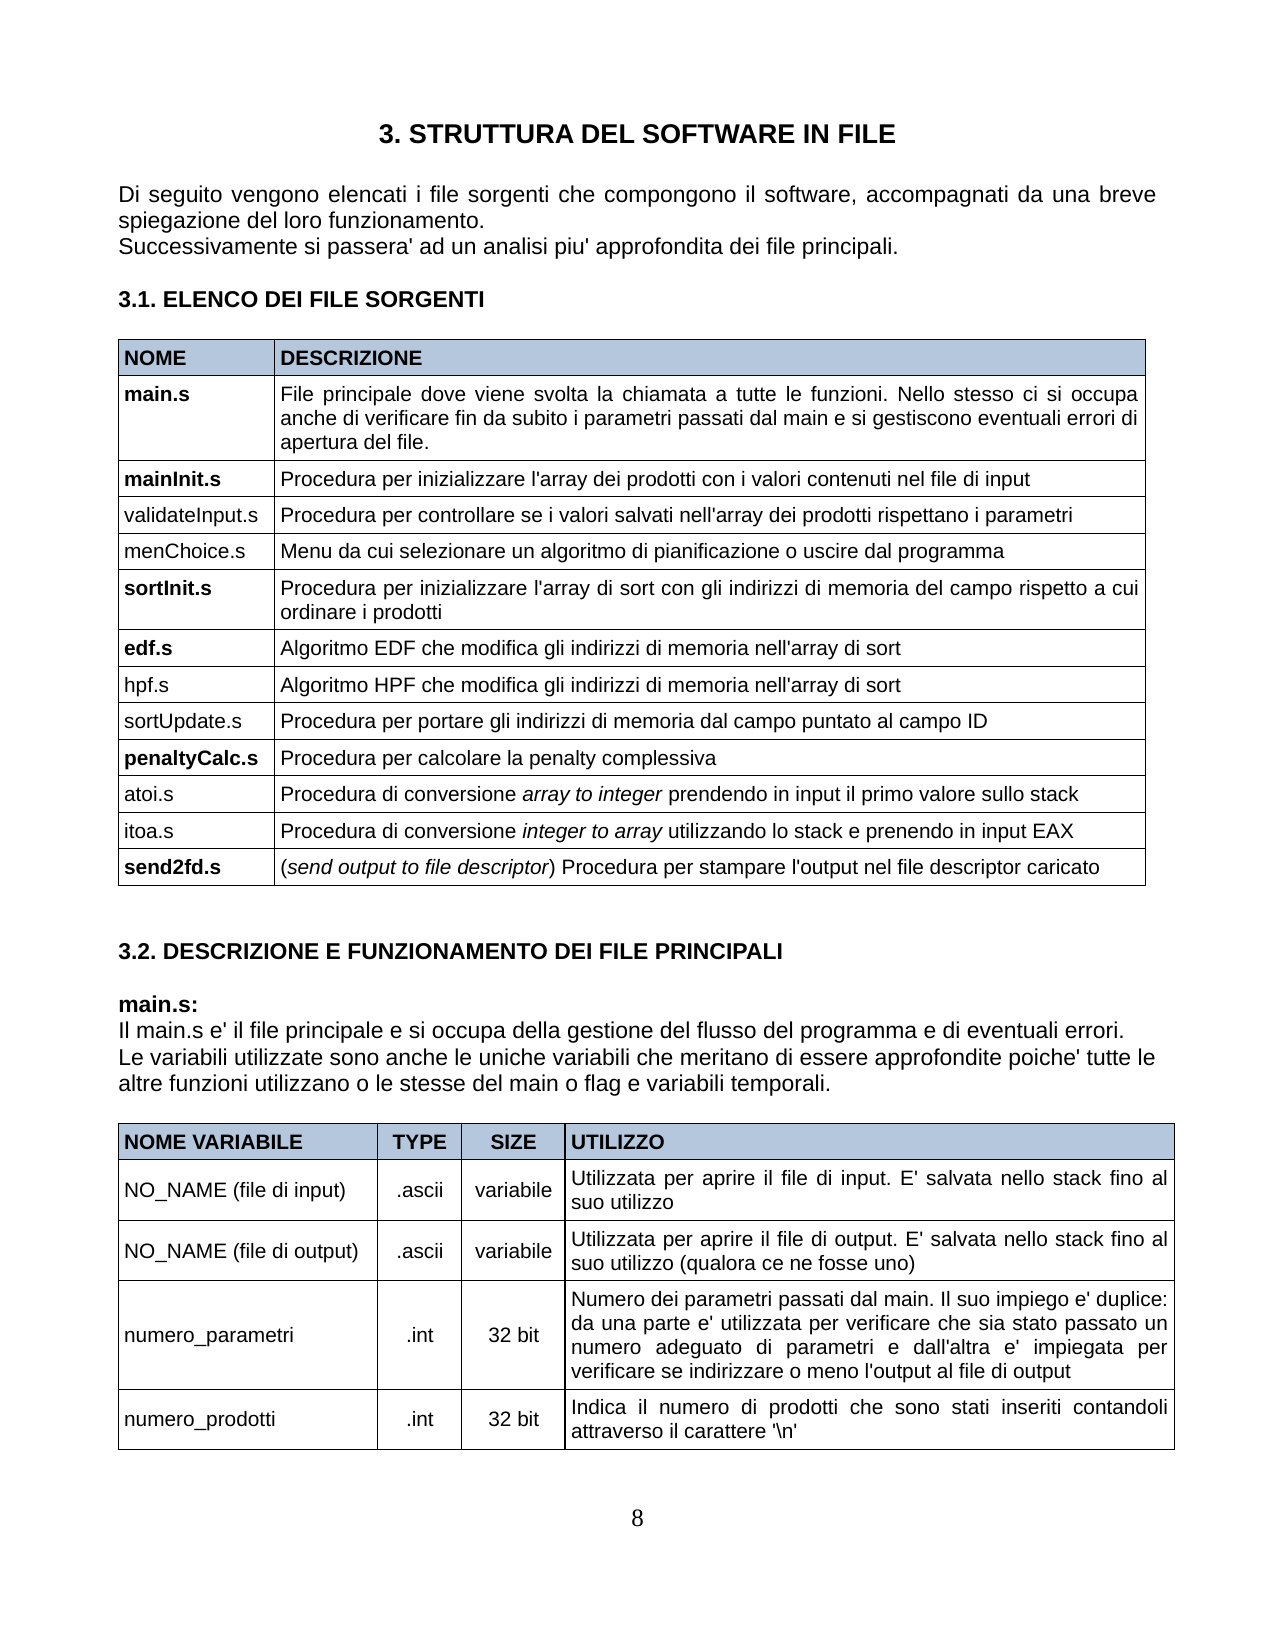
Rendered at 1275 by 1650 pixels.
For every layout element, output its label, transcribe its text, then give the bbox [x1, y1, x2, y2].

text Di seguito vengono elencati i file sorgenti che compongono il software, accompagnati da una breve spiegazione del loro funzionamento. [118, 181, 1157, 233]
table_header NOME VARIABILE [119, 1124, 377, 1159]
table_cell numero_parametri [119, 1281, 377, 1388]
table_cell Procedura di conversione integer to array utilizzando lo stack e prenendo in input EAX [275, 813, 1145, 848]
table_header DESCRIZIONE [275, 340, 1145, 375]
table_cell sortInit.s [119, 570, 274, 629]
table_cell Menu da cui selezionare un algoritmo di pianificazione o uscire dal programma [275, 534, 1145, 569]
table_cell Algoritmo HPF che modifica gli indirizzi di memoria nell'array di sort [275, 667, 1145, 702]
table_cell hpf.s [119, 667, 274, 702]
table_header TYPE [378, 1124, 461, 1159]
table_cell File principale dove viene svolta la chiamata a tutte le funzioni. Nello stesso ci si occupa anche di verificare fin da subito i parametri passati dal main e si gestiscono eventuali errori di apertura del file. [275, 376, 1145, 459]
table_cell Indica il numero di prodotti che sono stati inseriti contandoli attraverso il carattere '\n' [566, 1390, 1174, 1449]
table_cell itoa.s [119, 813, 274, 848]
table_cell menChoice.s [119, 534, 274, 569]
text Il main.s e' il file principale e si occupa della gestione del flusso del programma e di eventuali errori. [118, 1017, 1157, 1044]
text 3.1. ELENCO DEI FILE SORGENTI [118, 286, 1157, 312]
table_cell .int [378, 1390, 461, 1449]
table_cell Procedura per calcolare la penalty complessiva [275, 740, 1145, 775]
table_cell 32 bit [462, 1281, 564, 1388]
table_cell .int [378, 1281, 461, 1388]
table_cell numero_prodotti [119, 1390, 377, 1449]
table_cell Procedura per inizializzare l'array di sort con gli indirizzi di memoria del campo rispetto a cui ordinare i prodotti [275, 570, 1145, 629]
table_cell Procedura per inizializzare l'array dei prodotti con i valori contenuti nel file di input [275, 461, 1145, 496]
table_cell variabile [462, 1160, 564, 1220]
table_cell variabile [462, 1221, 564, 1280]
table_header NOME [119, 340, 274, 375]
table_cell 32 bit [462, 1390, 564, 1449]
table_cell penaltyCalc.s [119, 740, 274, 775]
table_cell Procedura per portare gli indirizzi di memoria dal campo puntato al campo ID [275, 703, 1145, 739]
table_cell edf.s [119, 630, 274, 666]
table_cell sortUpdate.s [119, 703, 274, 739]
table_header UTILIZZO [566, 1124, 1174, 1159]
text main.s: [118, 991, 1157, 1017]
table_cell .ascii [378, 1160, 461, 1220]
text Le variabili utilizzate sono anche le uniche variabili che meritano di essere approfondite poiche' tutte le altre funzioni utilizzano o le stesse del main o flag e variabili temporali. [118, 1044, 1157, 1096]
table_cell (send output to file descriptor) Procedura per stampare l'output nel file descriptor caricato [275, 849, 1145, 884]
table_cell main.s [119, 376, 274, 459]
table_cell validateInput.s [119, 497, 274, 532]
table_cell NO_NAME (file di input) [119, 1160, 377, 1220]
table_cell Algoritmo EDF che modifica gli indirizzi di memoria nell'array di sort [275, 630, 1145, 666]
table_cell NO_NAME (file di output) [119, 1221, 377, 1280]
text Successivamente si passera' ad un analisi piu' approfondita dei file principali. [118, 233, 1157, 260]
table_cell Utilizzata per aprire il file di output. E' salvata nello stack fino al suo utilizzo (qualora ce ne fosse uno) [566, 1221, 1174, 1280]
table_cell Utilizzata per aprire il file di input. E' salvata nello stack fino al suo utilizzo [566, 1160, 1174, 1220]
text 3. STRUTTURA DEL SOFTWARE IN FILE [118, 118, 1157, 149]
table_cell send2fd.s [119, 849, 274, 884]
table_cell Procedura di conversione array to integer prendendo in input il primo valore sullo stack [275, 776, 1145, 812]
table_cell atoi.s [119, 776, 274, 812]
table_header SIZE [462, 1124, 564, 1159]
table_cell Procedura per controllare se i valori salvati nell'array dei prodotti rispettano i parametri [275, 497, 1145, 532]
table_cell Numero dei parametri passati dal main. Il suo impiego e' duplice: da una parte e' utilizzata per verificare che sia stato passato un numero adeguato di parametri e dall'altra e' impiegata per verificare se indirizzare o meno l'output al file di output [566, 1281, 1174, 1388]
table_cell .ascii [378, 1221, 461, 1280]
table_cell mainInit.s [119, 461, 274, 496]
text 3.2. DESCRIZIONE E FUNZIONAMENTO DEI FILE PRINCIPALI [118, 938, 1157, 965]
